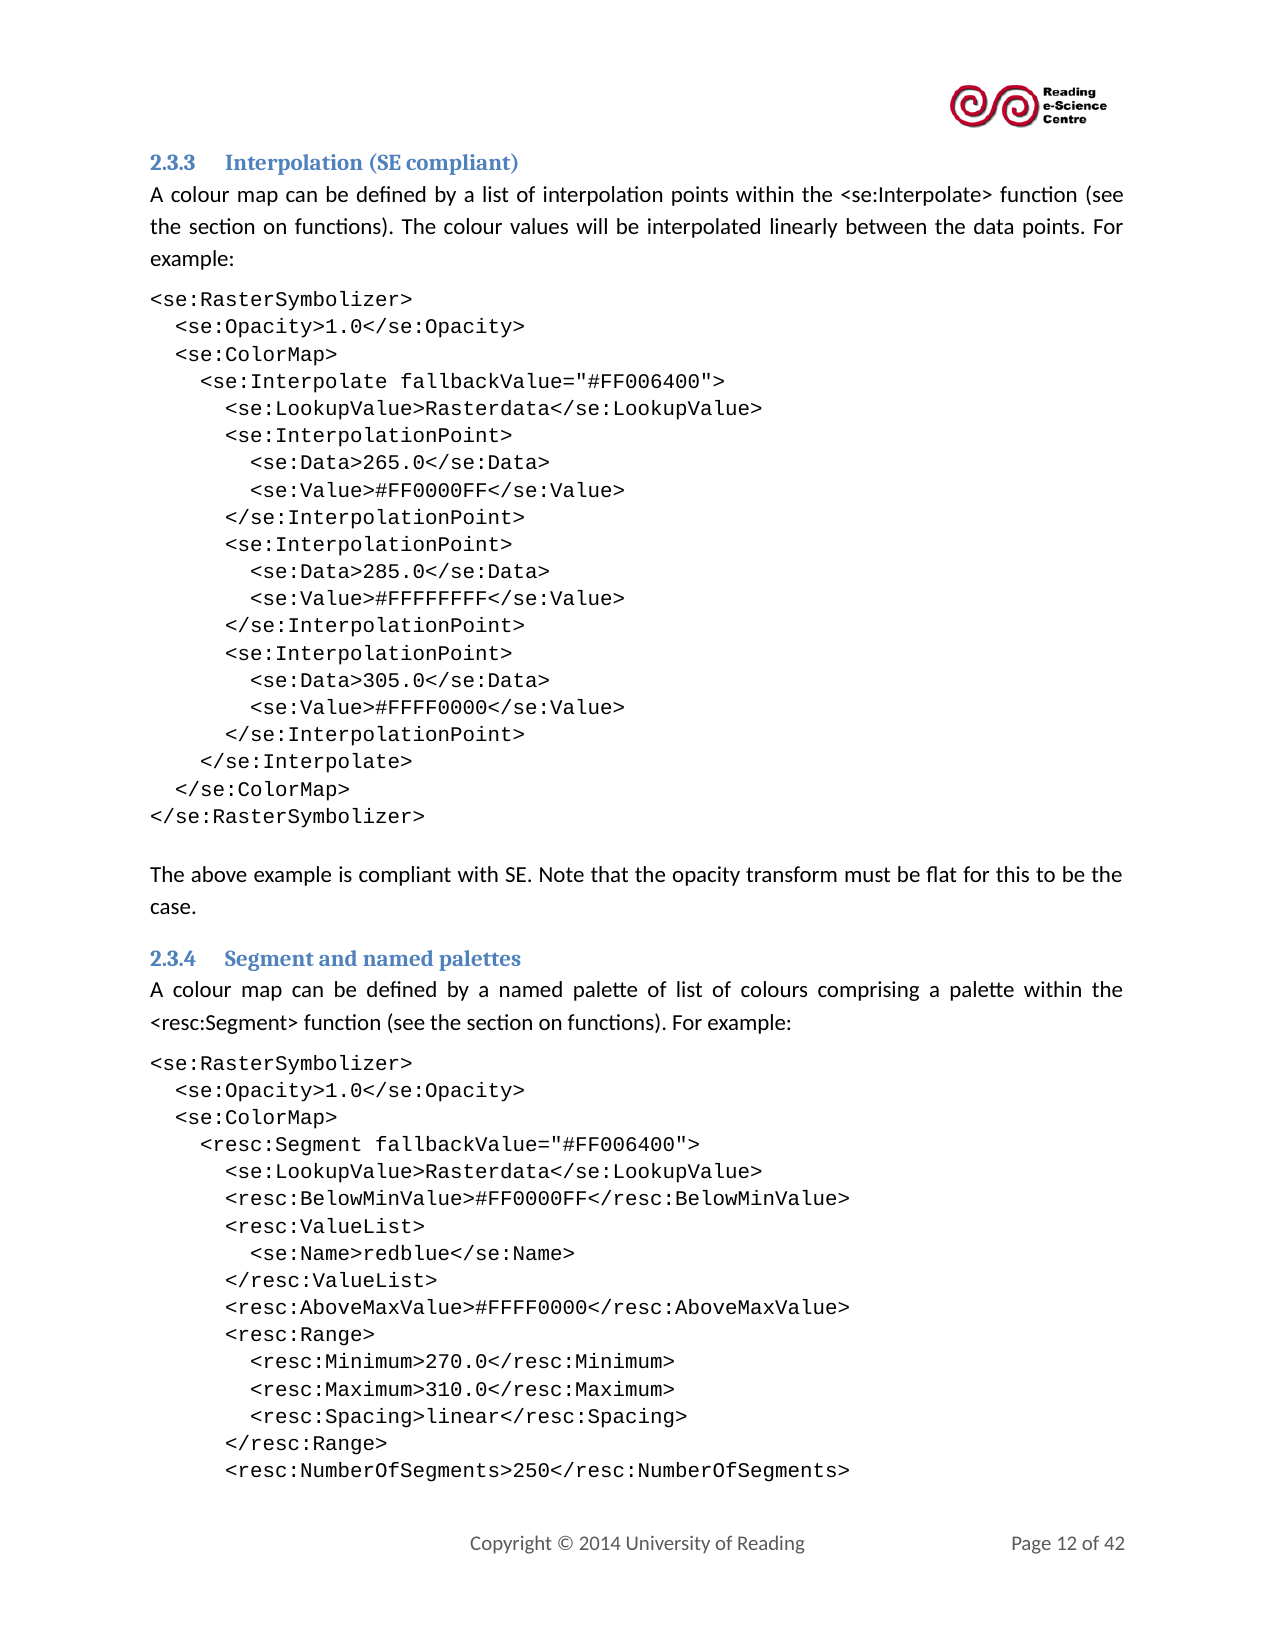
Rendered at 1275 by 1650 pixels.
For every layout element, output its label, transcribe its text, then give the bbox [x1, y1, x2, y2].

text </se:ColorMap> [150, 779, 1125, 802]
text <se:InterpolationPoint> [150, 425, 1125, 449]
text <se:Opacity>1.0</se:Opacity> [150, 316, 1125, 340]
text <se:ColorMap> [150, 344, 1125, 367]
text <resc:Maximum>310.0</resc:Maximum> [150, 1379, 1125, 1402]
text <se:Data>305.0</se:Data> [150, 670, 1125, 693]
text <resc:NumberOfSegments>250</resc:NumberOfSegments> [150, 1460, 1125, 1484]
subtitle Segment and named palettes [150, 945, 1125, 972]
text <se:ColorMap> [150, 1107, 1125, 1131]
text A colour map can be defined by a list of interpolation points within the <se:Interpolate> function (see the section on functions). The colour values will be interpolated linearly between the data points. For example: [150, 180, 1125, 273]
text </se:InterpolationPoint> [150, 724, 1125, 748]
text <se:Data>285.0</se:Data> [150, 561, 1125, 585]
text </se:Interpolate> [150, 751, 1125, 775]
text <se:Value>#FF0000FF</se:Value> [150, 479, 1125, 503]
text </se:RasterSymbolizer> [150, 806, 1125, 829]
text </resc:Range> [150, 1433, 1125, 1457]
text <se:LookupValue>Rasterdata</se:LookupValue> [150, 1161, 1125, 1185]
text <se:RasterSymbolizer> [150, 289, 1125, 313]
text </se:InterpolationPoint> [150, 507, 1125, 530]
text <resc:Range> [150, 1324, 1125, 1348]
text <se:Value>#FFFFFFFF</se:Value> [150, 588, 1125, 612]
text <resc:BelowMinValue>#FF0000FF</resc:BelowMinValue> [150, 1188, 1125, 1212]
text <se:Interpolate fallbackValue="#FF006400"> [150, 371, 1125, 394]
text The above example is compliant with SE. Note that the opacity transform must be flat for this to be the case. [150, 860, 1125, 920]
text <se:Opacity>1.0</se:Opacity> [150, 1080, 1125, 1103]
text <se:LookupValue>Rasterdata</se:LookupValue> [150, 398, 1125, 422]
text <se:InterpolationPoint> [150, 534, 1125, 558]
text <resc:ValueList> [150, 1216, 1125, 1239]
text <se:Name>redblue</se:Name> [150, 1243, 1125, 1266]
picture [949, 81, 1110, 131]
text </se:InterpolationPoint> [150, 616, 1125, 639]
text <se:Data>265.0</se:Data> [150, 452, 1125, 476]
text <resc:Minimum>270.0</resc:Minimum> [150, 1352, 1125, 1375]
text <se:RasterSymbolizer> [150, 1052, 1125, 1076]
text <se:InterpolationPoint> [150, 643, 1125, 666]
text <resc:Segment fallbackValue="#FF006400"> [150, 1134, 1125, 1158]
text </resc:ValueList> [150, 1270, 1125, 1294]
text <resc:AboveMaxValue>#FFFF0000</resc:AboveMaxValue> [150, 1297, 1125, 1321]
subtitle Interpolation (SE compliant) [150, 150, 1125, 176]
text A colour map can be defined by a named palette of list of colours comprising a palette within the <resc:Segment> function (see the section on functions). For example: [150, 976, 1125, 1036]
text <resc:Spacing>linear</resc:Spacing> [150, 1406, 1125, 1429]
text <se:Value>#FFFF0000</se:Value> [150, 697, 1125, 721]
